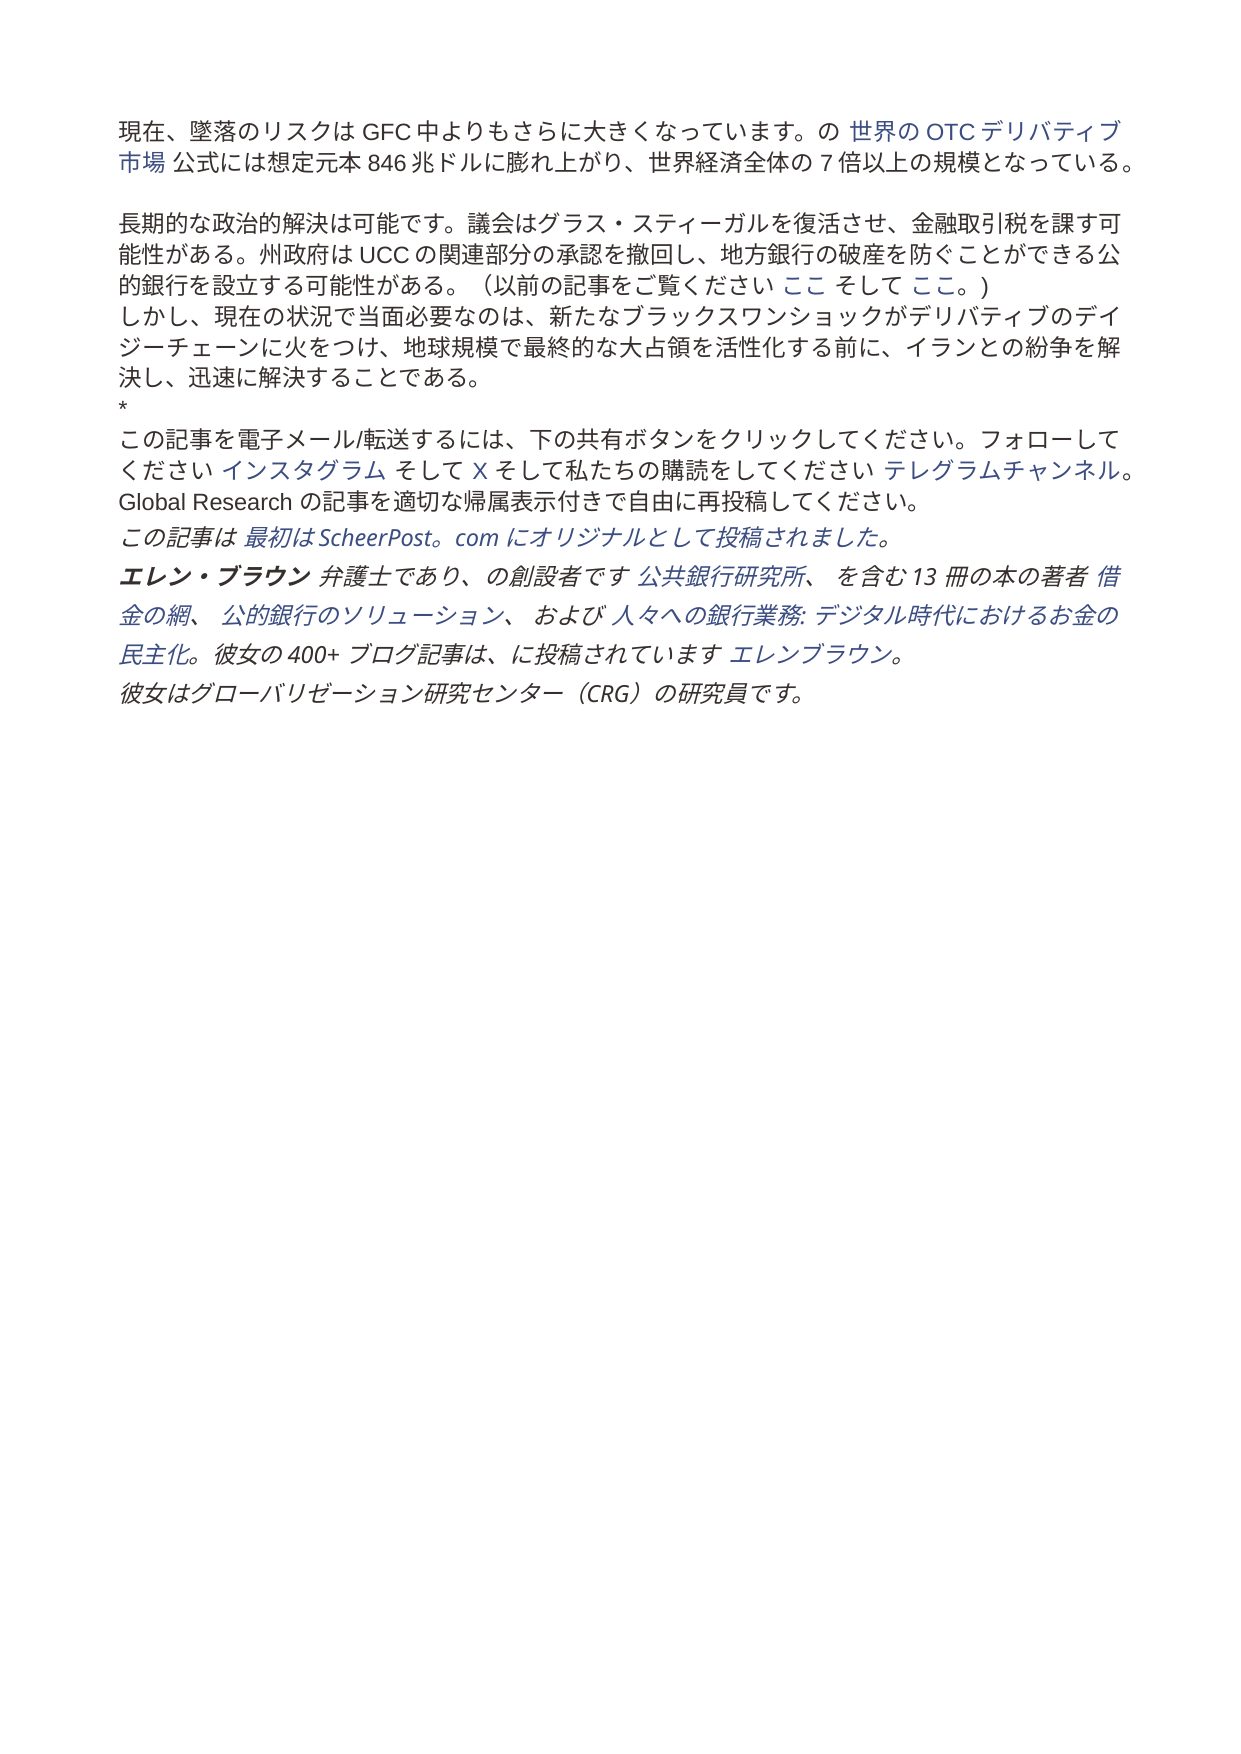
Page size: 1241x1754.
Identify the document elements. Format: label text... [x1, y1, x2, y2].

text 彼女はグローバリゼーション研究センター（CRG）の研究員です。 [118, 675, 1122, 709]
text 長期的な政治的解決は可能です。議会はグラス・スティーガルを復活させ、金融取引税を課す可能性がある。州政府はUCCの関連部分の承認を撤回し、地方銀行の破産を防ぐことができる公的銀行を設立する可能性がある。（以前の記事をご覧ください ここ そして ここ。) [118, 211, 1122, 299]
text この記事を電子メール/転送するには、下の共有ボタンをクリックしてください。フォローしてください インスタグラム そして X そして私たちの購読をしてください テレグラムチャンネル。Global Research の記事を適切な帰属表示付きで自由に再投稿してください。 [118, 426, 1122, 515]
text エレン・ブラウン 弁護士であり、の創設者です 公共銀行研究所、 を含む13 冊の本の著者 借金の網、 公的銀行のソリューション、 および 人々への銀行業務: デジタル時代におけるお金の民主化。彼女の 400+ ブログ記事は、に投稿されています エレンブラウン。 [118, 558, 1122, 670]
text この記事は 最初はScheerPost。comにオリジナルとして投稿されました。 [118, 519, 1122, 553]
text 現在、墜落のリスクはGFC中よりもさらに大きくなっています。の 世界のOTCデリバティブ市場 公式には想定元本846兆ドルに膨れ上がり、世界経済全体の7倍以上の規模となっている。 [118, 118, 1122, 207]
text しかし、現在の状況で当面必要なのは、新たなブラックスワンショックがデリバティブのデイジーチェーンに火をつけ、地球規模で最終的な大占領を活性化する前に、イランとの紛争を解決し、迅速に解決することである。 [118, 303, 1122, 392]
text * [118, 396, 1122, 422]
